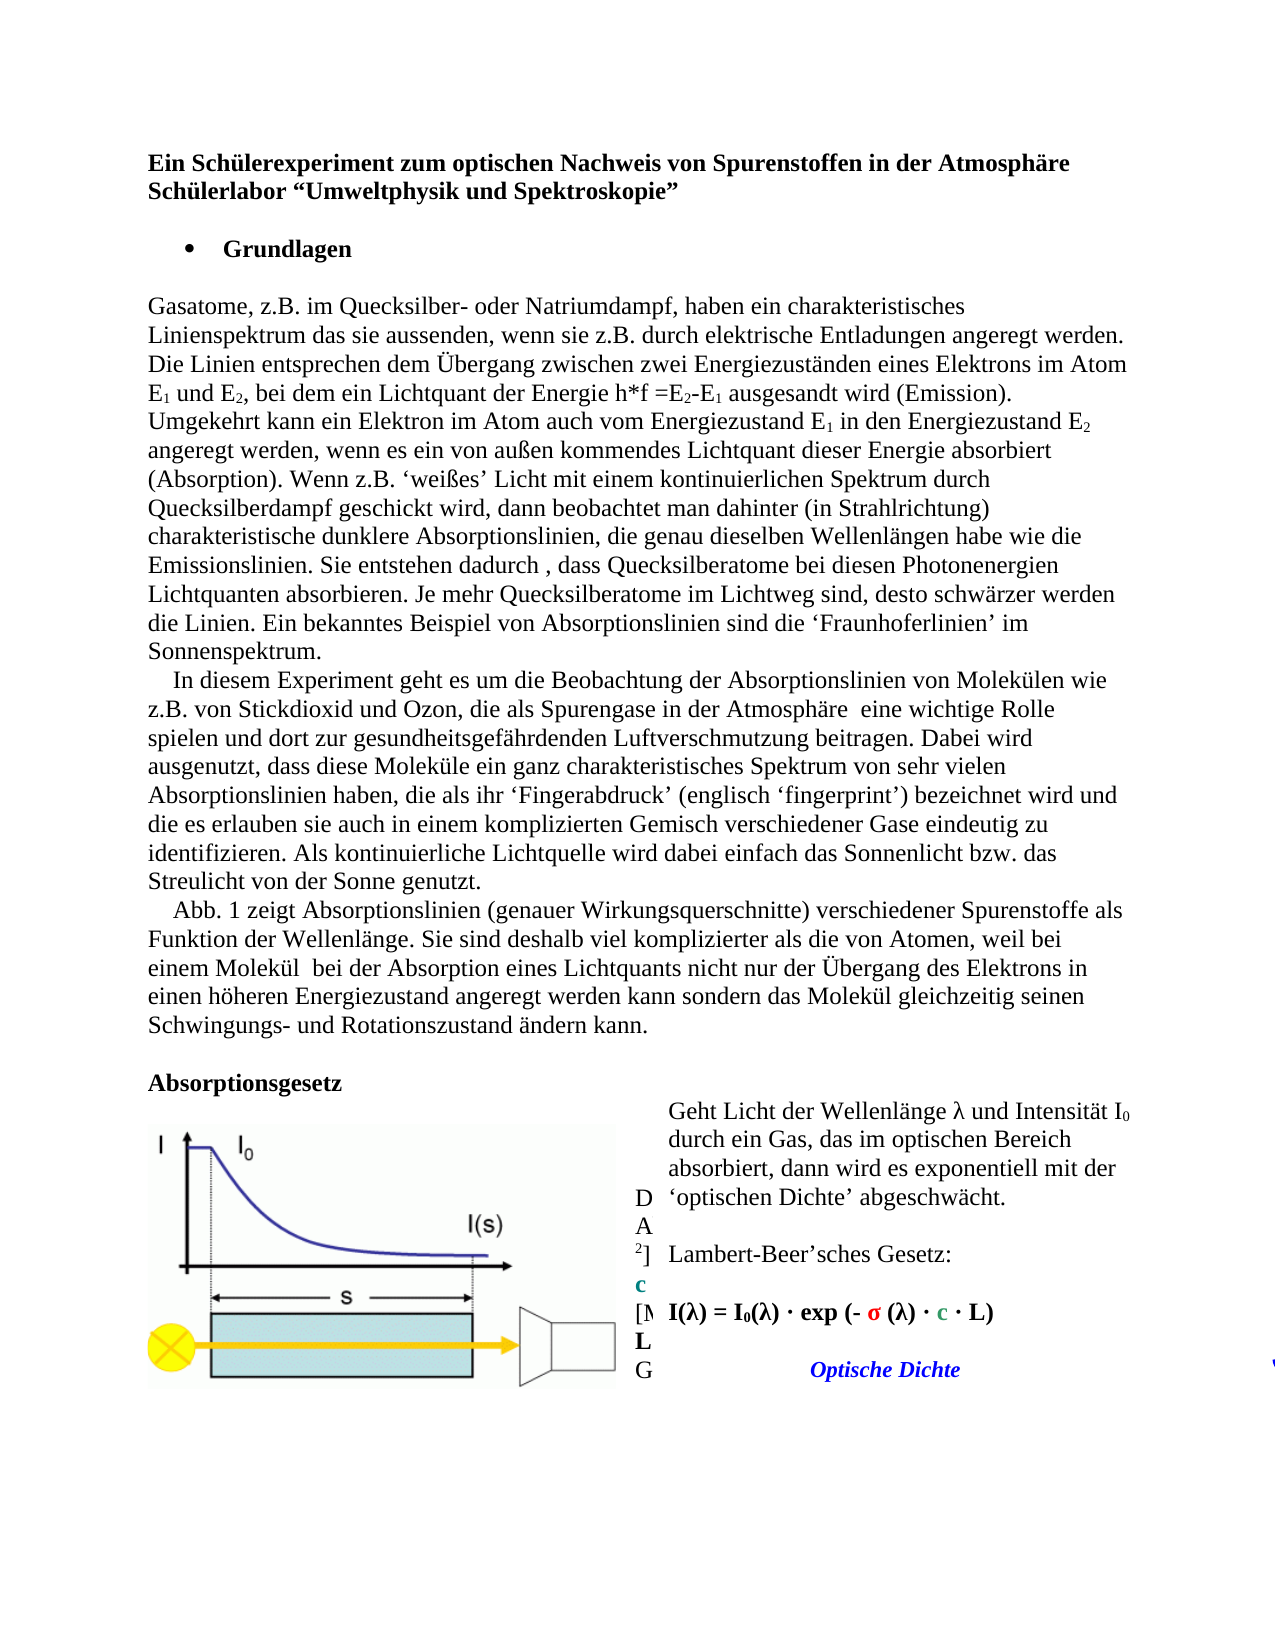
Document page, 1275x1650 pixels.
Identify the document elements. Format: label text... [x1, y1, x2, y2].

text Ein Schülerexperiment zum optischen Nachweis von Spurenstoffen in der Atmosphäre [148, 148, 1127, 176]
text Optische Dichte [668, 1354, 1163, 1383]
text Gasatome, z.B. im Quecksilber- oder Natriumdampf, haben ein charakteristisches Linienspektrum das sie aussenden, wenn sie z.B. durch elektrische Entladungen angeregt werden. Die Linien entsprechen dem Übergang zwischen zwei Energiezuständen eines Elektrons im Atom E1 und E2, bei dem ein Lichtquant der Energie h*f =E2-E1 ausgesandt wird (Emission). Umgekehrt kann ein Elektron im Atom auch vom Energiezustand E1 in den Energiezustand E2 angeregt werden, wenn es ein von außen kommendes Lichtquant dieser Energie absorbiert (Absorption). Wenn z.B. ‘weißes’ Licht mit einem kontinuierlichen Spektrum durch Quecksilberdampf geschickt wird, dann beobachtet man dahinter (in Strahlrichtung) charakteristische dunklere Absorptionslinien, die genau dieselben Wellenlängen habe wie die Emissionslinien. Sie entstehen dadurch , dass Quecksilberatome bei diesen Photonenergien Lichtquanten absorbieren. Je mehr Quecksilberatome im Lichtweg sind, desto schwärzer werden die Linien. Ein bekanntes Beispiel von Absorptionslinien sind die ‘Fraunhoferlinien’ im Sonnenspektrum. [148, 291, 1127, 665]
subtitle Absorptionsgesetz [148, 1068, 1127, 1096]
text Schülerlabor “Umweltphysik und Spektroskopie” [148, 176, 1127, 205]
text Geht Licht der Wellenlänge λ und Intensität I0 durch ein Gas, das im optischen Bereich absorbiert, dann wird es exponentiell mit der ‘optischen Dichte’ abgeschwächt. [668, 1096, 1163, 1211]
text In diesem Experiment geht es um die Beobachtung der Absorptionslinien von Molekülen wie z.B. von Stickdioxid und Ozon, die als Spurengase in der Atmosphäre eine wichtige Rolle spielen und dort zur gesundheitsgefährdenden Luftverschmutzung beitragen. Dabei wird ausgenutzt, dass diese Moleküle ein ganz charakteristisches Spektrum von sehr vielen Absorptionslinien haben, die als ihr ‘Fingerabdruck’ (englisch ‘fingerprint’) bezeichnet wird und die es erlauben sie auch in einem komplizierten Gemisch verschiedener Gase eindeutig zu identifizieren. Als kontinuierliche Lichtquelle wird dabei einfach das Sonnenlicht bzw. das Streulicht von der Sonne genutzt. [148, 665, 1127, 895]
picture [147, 1124, 617, 1389]
text c ist die Konzentration des Gases in [Moleküle/cm3] und [617, 1269, 653, 1326]
text L ist die (effektive) Länge des Lichtwegs im Gas. [617, 1326, 653, 1384]
text I(λ) = I0(λ) · exp (- σ (λ) · c · L) [668, 1297, 1163, 1326]
text Abb. 1 zeigt Absorptionslinien (genauer Wirkungsquerschnitte) verschiedener Spurenstoffe als Funktion der Wellenlänge. Sie sind deshalb viel komplizierter als die von Atomen, weil bei einem Molekül bei der Absorption eines Lichtquants nicht nur der Übergang des Elektrons in einen höheren Energiezustand angeregt werden kann sondern das Molekül gleichzeitig seinen Schwingungs- und Rotationszustand ändern kann. [148, 895, 1127, 1039]
text Lambert-Beer’sches Gesetz: [668, 1239, 1163, 1268]
list Grundlagen [185, 234, 1127, 263]
text Dabei ist σ (λ) der im Labor gemessene Absorptionswirkungsquerschnitt des Gases [cm-2] [617, 1183, 653, 1269]
